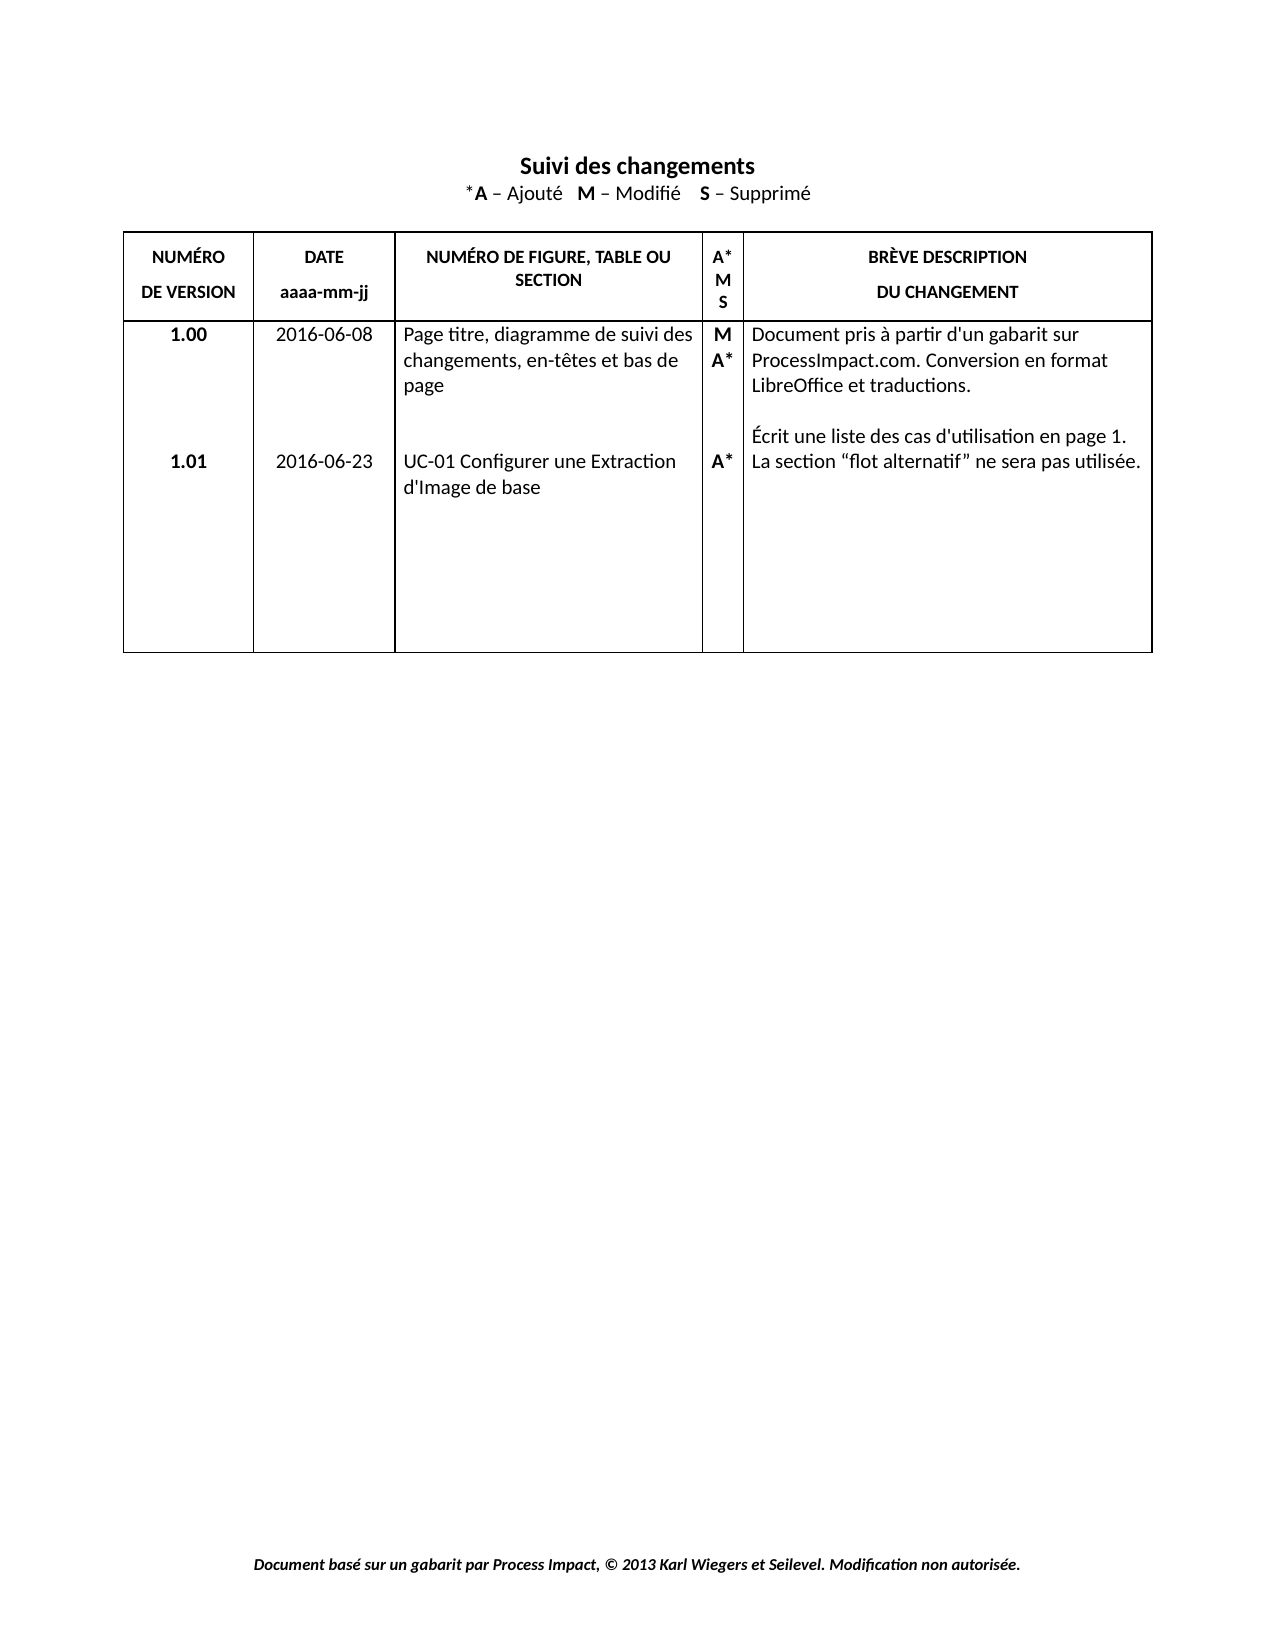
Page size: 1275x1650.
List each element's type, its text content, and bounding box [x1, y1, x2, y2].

table_cell UC-01 Configurer une Extraction d'Image de base [396, 449, 702, 499]
table_cell 1.00 [124, 322, 253, 448]
table_cell [744, 499, 1151, 525]
table_header BRÈVE DESCRIPTION DU CHANGEMENT [744, 233, 1151, 320]
text Suivi des changements [150, 150, 1125, 181]
table_cell [744, 550, 1151, 576]
table_cell [124, 499, 253, 525]
table_cell 2016-06-23 [254, 449, 394, 499]
table_cell [396, 626, 702, 652]
table_cell [703, 626, 743, 652]
table_cell [396, 576, 702, 601]
table_cell [703, 601, 743, 626]
table_cell [703, 525, 743, 550]
table_cell [703, 576, 743, 601]
text *A – Ajouté M – Modifié S – Supprimé [150, 181, 1125, 206]
table_cell [703, 550, 743, 576]
table_cell MA* [703, 322, 743, 448]
table_header NUMÉRO DE VERSION [124, 233, 253, 320]
table_header NUMÉRO DE FIGURE, TABLE OU SECTION [396, 233, 702, 320]
table_cell [744, 626, 1151, 652]
table_cell [254, 601, 394, 626]
table_cell 1.01 [124, 449, 253, 499]
table_cell 2016-06-08 [254, 322, 394, 448]
table_cell [254, 550, 394, 576]
table_cell Document pris à partir d'un gabarit sur ProcessImpact.com. Conversion en format LibreOffice et traductions. Écrit une liste des cas d'utilisation en page 1. [744, 322, 1151, 448]
table_cell [744, 576, 1151, 601]
table_cell A* [703, 449, 743, 499]
table_cell [396, 601, 702, 626]
table_cell La section “flot alternatif” ne sera pas utilisée. [744, 449, 1151, 499]
table_cell [124, 601, 253, 626]
table_header DATE aaaa-mm-jj [254, 233, 394, 320]
table_cell [254, 576, 394, 601]
table_cell [703, 499, 743, 525]
table_cell [124, 525, 253, 550]
table_header A* M S [703, 233, 743, 320]
table_cell [124, 550, 253, 576]
table_cell [396, 525, 702, 550]
table_cell [254, 525, 394, 550]
table_cell [744, 601, 1151, 626]
table_cell [254, 626, 394, 652]
table_cell [744, 525, 1151, 550]
table_cell [396, 550, 702, 576]
table_cell Page titre, diagramme de suivi des changements, en-têtes et bas de page [396, 322, 702, 448]
table_cell [396, 499, 702, 525]
table_cell [254, 499, 394, 525]
table_cell [124, 626, 253, 652]
table_cell [124, 576, 253, 601]
